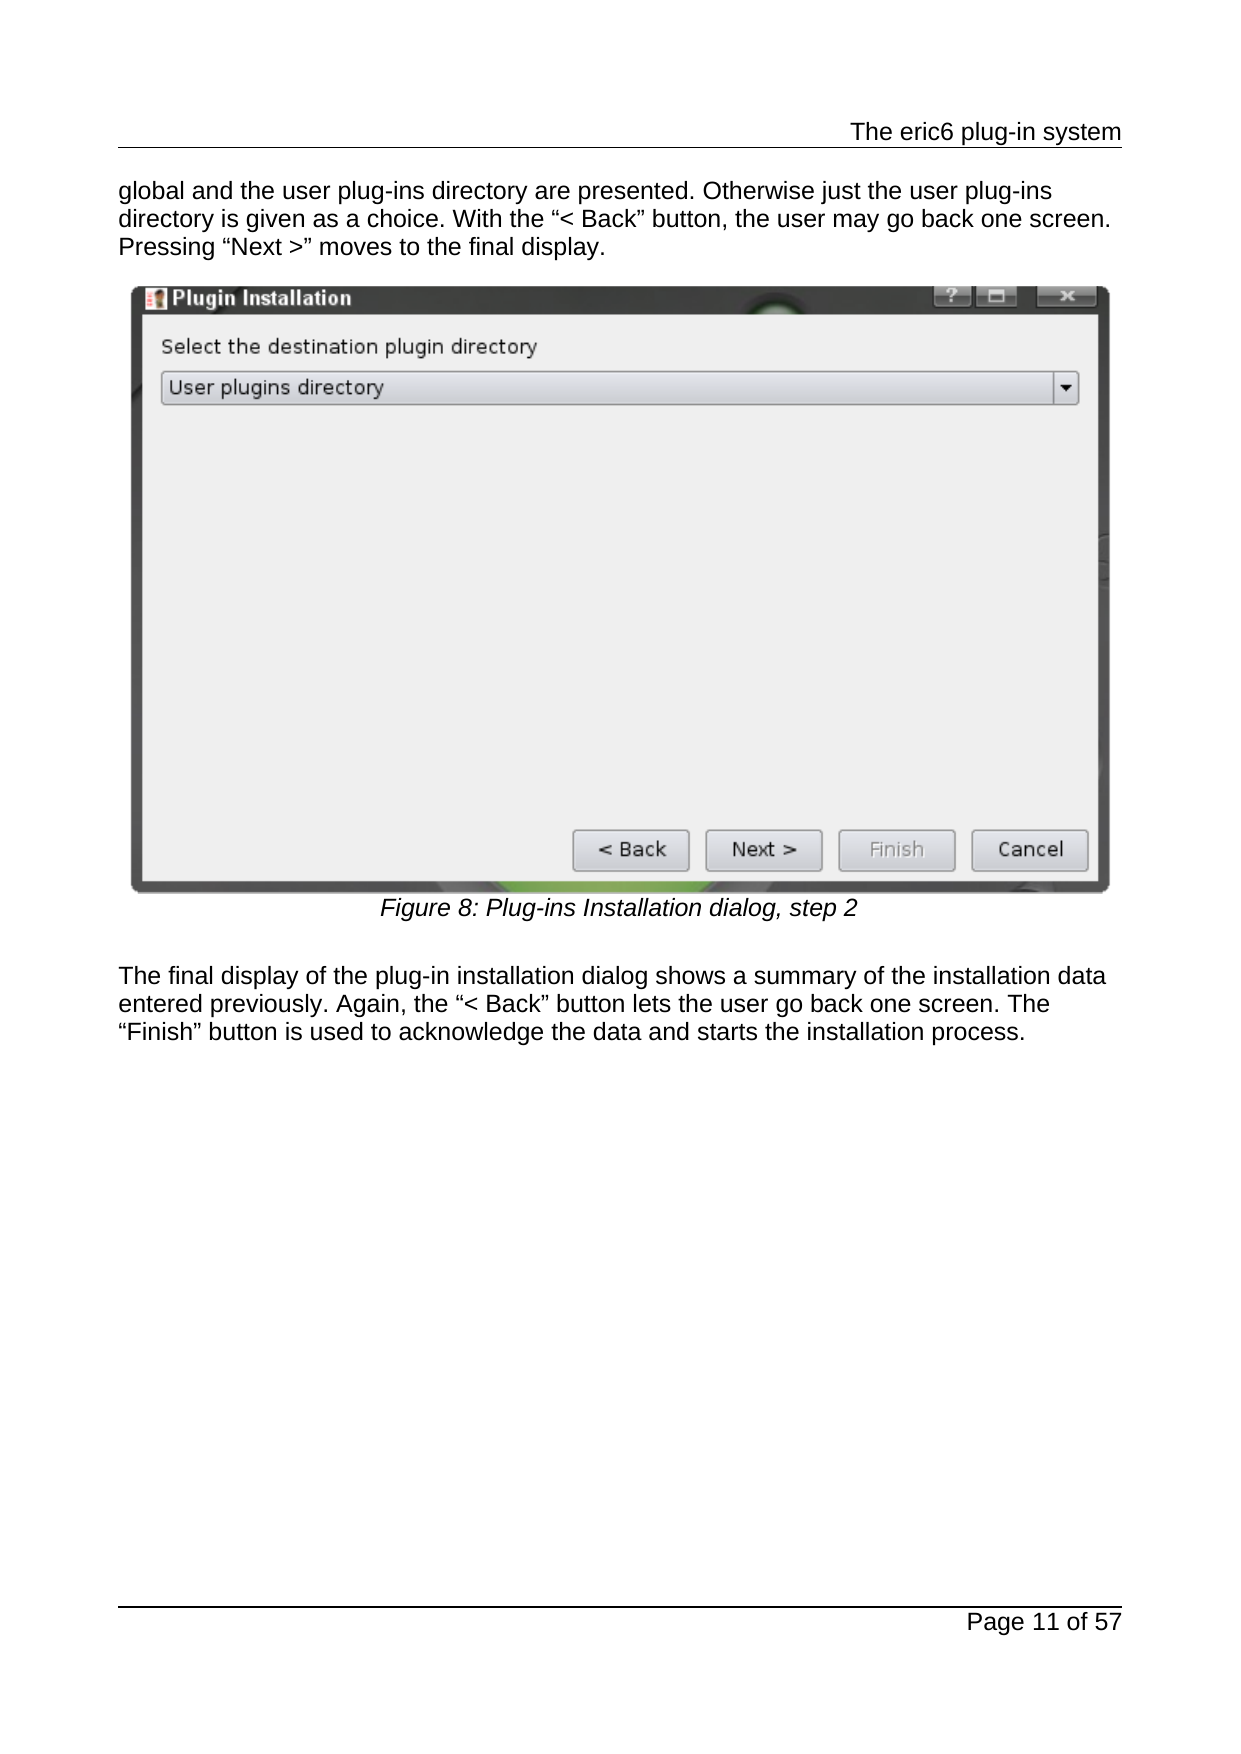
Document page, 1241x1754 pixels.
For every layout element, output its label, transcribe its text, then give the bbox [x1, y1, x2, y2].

text global and the user plug-ins directory are presented. Otherwise just the user plug-ins directory is given as a choice. With the “< Back” button, the user may go back one screen. Pressing “Next >” moves to the final display. [118, 177, 1122, 261]
picture [130, 286, 1111, 894]
text The final display of the plug-in installation dialog shows a summary of the installation data entered previously. Again, the “< Back” button lets the user go back one screen. The “Finish” button is used to acknowledge the data and starts the installation process. [118, 962, 1122, 1046]
text Figure 8: Plug-ins Installation dialog, step 2 [130, 894, 1110, 922]
